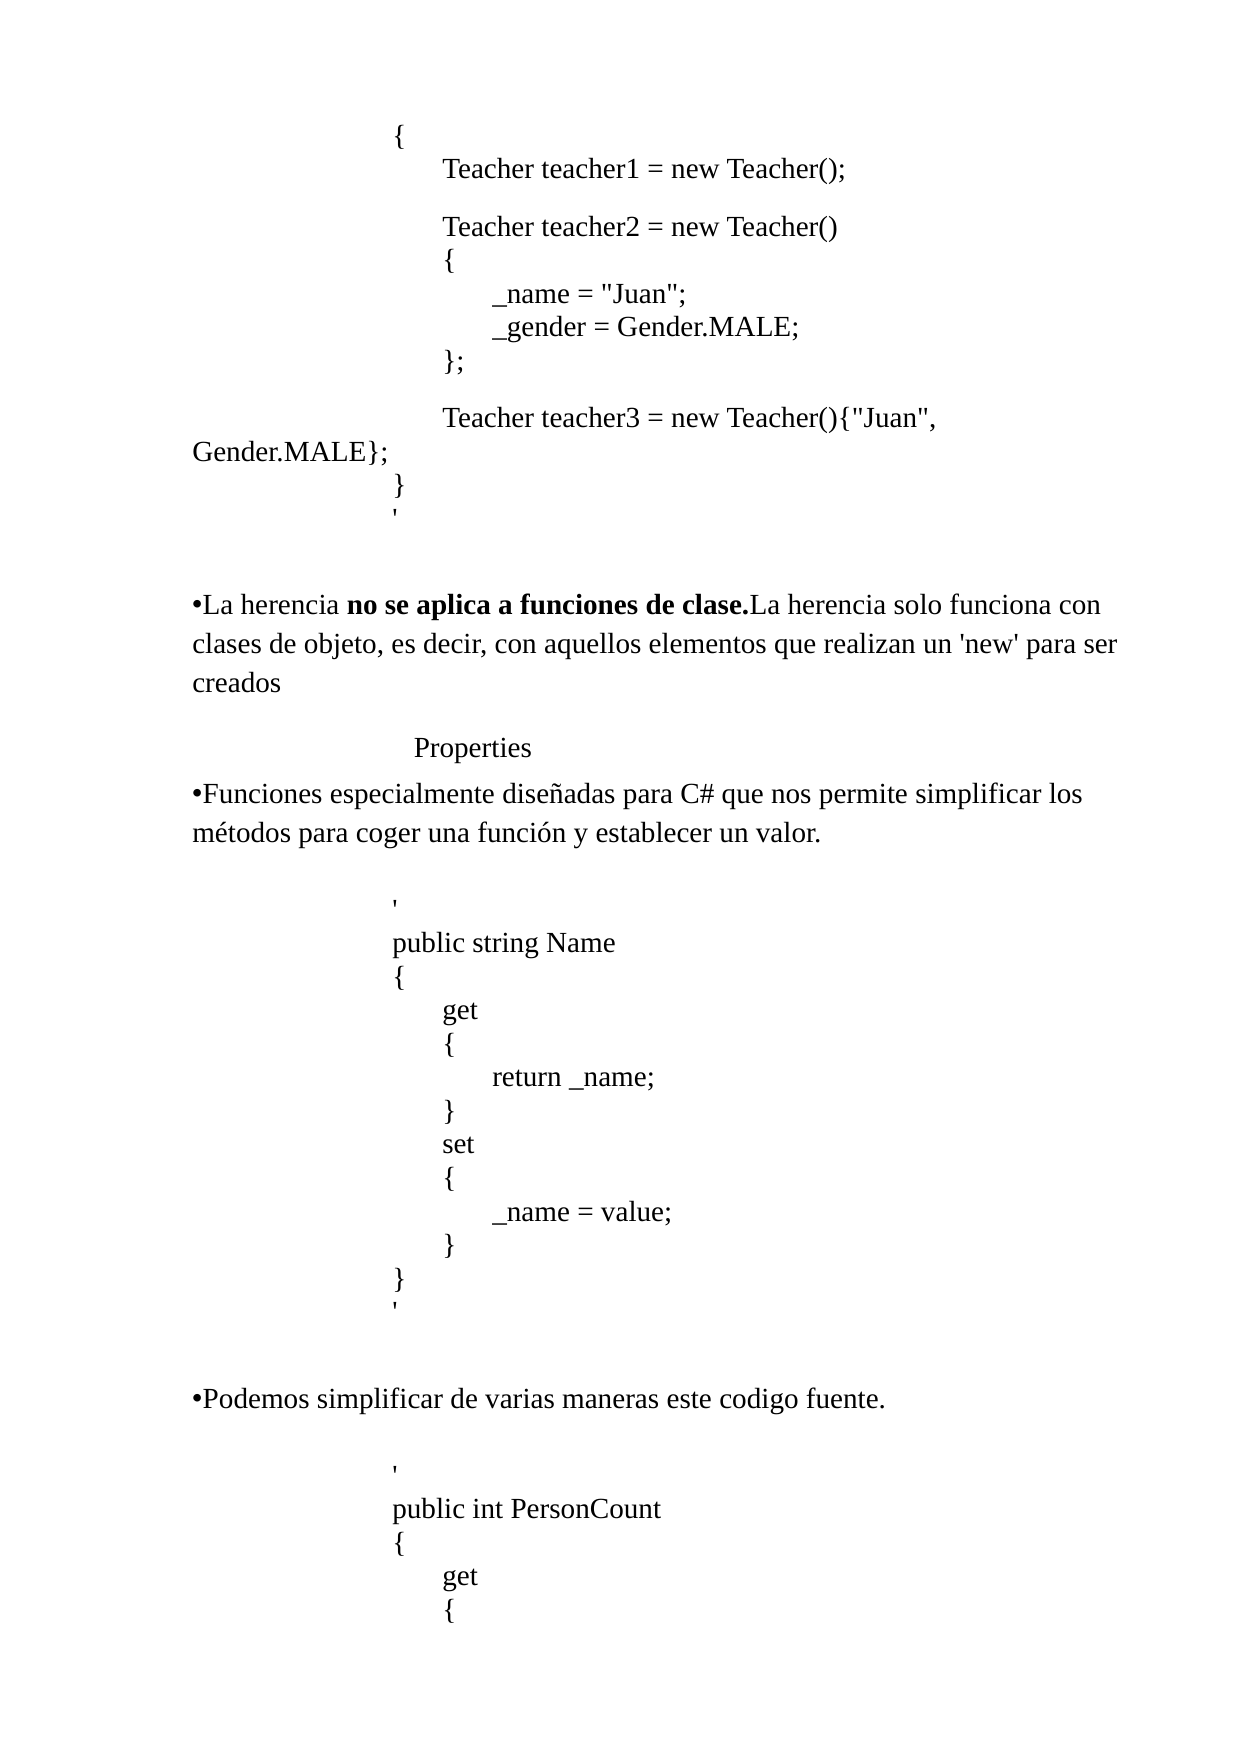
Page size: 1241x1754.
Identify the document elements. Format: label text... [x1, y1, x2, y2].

list Funciones especialmente diseñadas para C# que nos permite simplificar los métodos para coger una función y establecer un valor. [118, 776, 1122, 848]
list }; [118, 343, 1122, 377]
list { [118, 1525, 1122, 1558]
list La herencia no se aplica a funciones de clase.La herencia solo funciona con clases de objeto, es decir, con aquellos elementos que realizan un 'new' para ser creados [118, 587, 1122, 698]
list { [118, 1026, 1122, 1059]
list _name = value; [118, 1194, 1122, 1227]
list ' [118, 1458, 1122, 1491]
list { [118, 1160, 1122, 1194]
list _gender = Gender.MALE; [118, 309, 1122, 343]
list Teacher teacher2 = new Teacher() [118, 209, 1122, 242]
list ' [118, 892, 1122, 925]
list } [118, 1093, 1122, 1127]
list public int PersonCount [118, 1491, 1122, 1525]
list _name = "Juan"; [118, 276, 1122, 309]
list get [118, 1558, 1122, 1592]
list { [118, 1592, 1122, 1626]
list return _name; [118, 1059, 1122, 1093]
list } [118, 1227, 1122, 1261]
list ' [118, 501, 1122, 534]
list get [118, 992, 1122, 1026]
list } [118, 1261, 1122, 1294]
list } [118, 467, 1122, 501]
list { [118, 959, 1122, 992]
subtitle Properties [384, 730, 1122, 764]
list set [118, 1127, 1122, 1160]
list Podemos simplificar de varias maneras este codigo fuente. [118, 1381, 1122, 1414]
list Teacher teacher1 = new Teacher(); [118, 152, 1122, 185]
list { [118, 242, 1122, 276]
list { [118, 118, 1122, 152]
list public string Name [118, 925, 1122, 959]
list ' [118, 1294, 1122, 1328]
list Teacher teacher3 = new Teacher(){"Juan", Gender.MALE}; [118, 400, 1122, 467]
